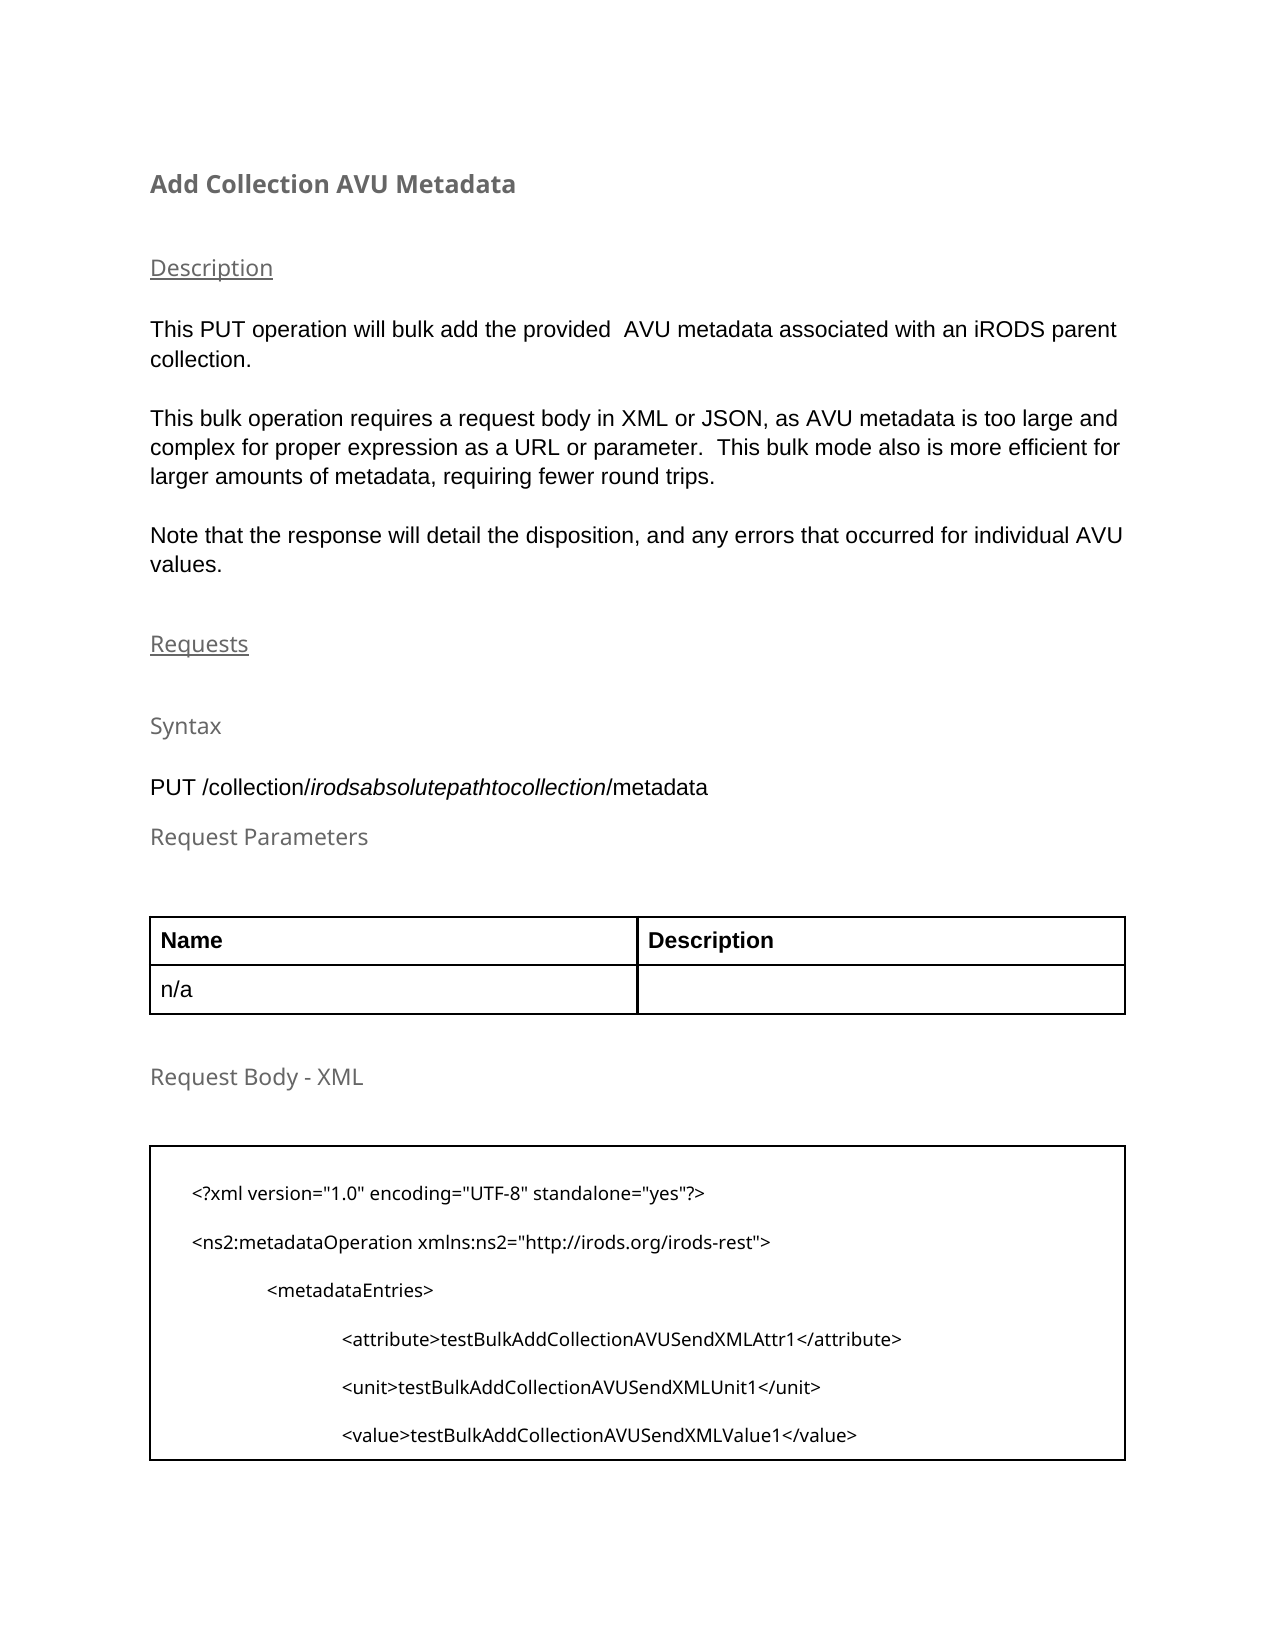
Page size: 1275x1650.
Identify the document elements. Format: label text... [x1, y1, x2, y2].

table_header Name [151, 918, 636, 964]
table_cell [639, 966, 1124, 1013]
text Note that the response will detail the disposition, and any errors that occurred for individual AVU values. [150, 523, 1125, 578]
text PUT /collection/irodsabsolutepathtocollection/metadata [150, 775, 1125, 801]
table_header Description [639, 918, 1124, 964]
text This PUT operation will bulk add the provided AVU metadata associated with an iRODS parent collection. [150, 317, 1125, 372]
subtitle Description [150, 252, 1125, 283]
subtitle Syntax [150, 709, 1125, 741]
table_cell n/a [151, 966, 636, 1013]
subtitle Request Parameters [150, 821, 1125, 852]
subtitle Add Collection AVU Metadata [150, 167, 1125, 201]
subtitle Request Body - XML [150, 1061, 1125, 1092]
table_header <?xml version="1.0" encoding="UTF-8" standalone="yes"?> <ns2:metadataOperation xmlns:ns2="http://irods.org/irods-rest"> <metadataEntries> <attribute>testBulkAddCollectionAVUSendXMLAttr1</attribute> <unit>testBulkAddCollectionAVUSendXMLUnit1</unit> <value>testBulkAddCollectionAVUSendXMLValue1</value> [151, 1147, 1124, 1459]
text This bulk operation requires a request body in XML or JSON, as AVU metadata is too large and complex for proper expression as a URL or parameter. This bulk mode also is more efficient for larger amounts of metadata, requiring fewer round trips. [150, 405, 1125, 490]
subtitle Requests [150, 628, 1125, 659]
